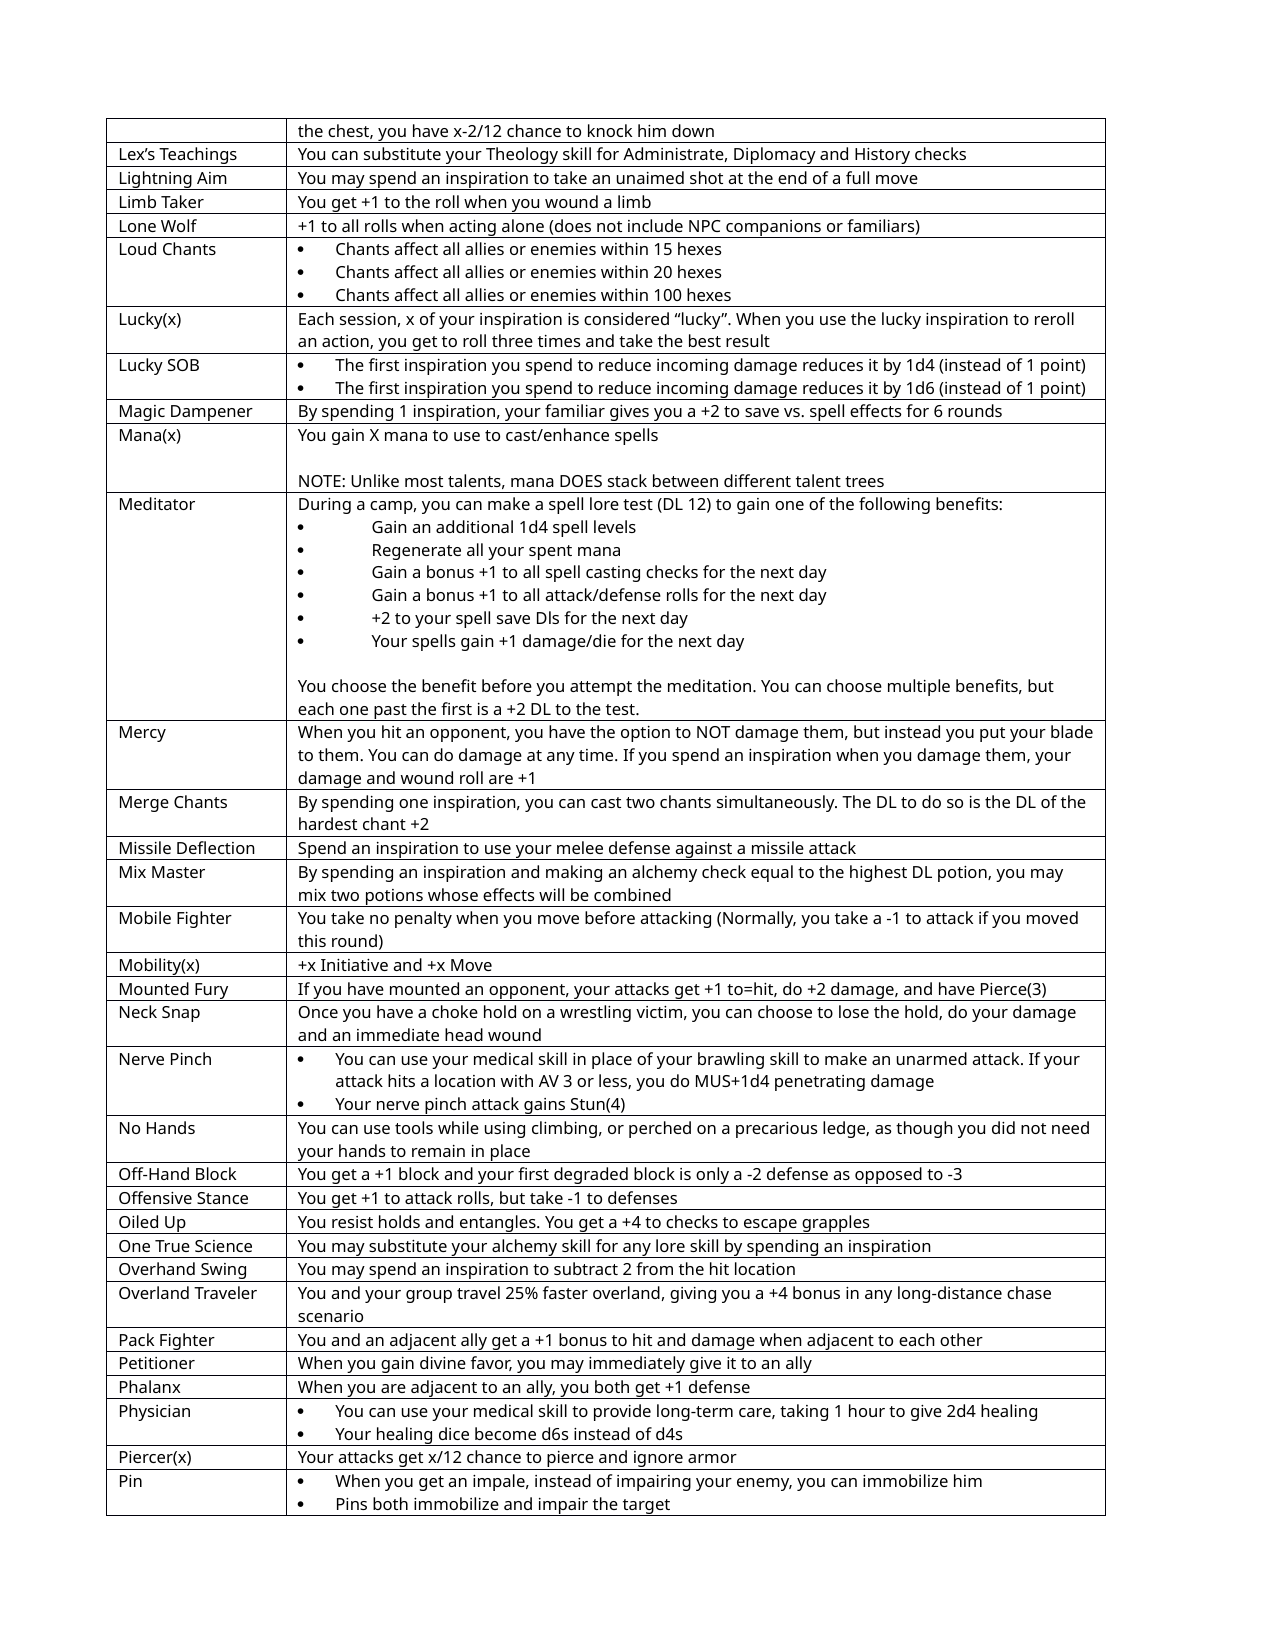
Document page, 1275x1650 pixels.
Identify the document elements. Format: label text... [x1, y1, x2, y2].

table_cell Mana(x) [107, 424, 286, 492]
table_cell By spending 1 inspiration, your familiar gives you a +2 to save vs. spell effects for 6 rounds [287, 400, 1105, 423]
table_cell Missile Deflection [107, 837, 286, 859]
table_cell Physician [107, 1399, 286, 1445]
table_cell When you gain divine favor, you may immediately give it to an ally [287, 1352, 1105, 1374]
table_cell You take no penalty when you move before attacking (Normally, you take a -1 to attack if you moved this round) [287, 907, 1105, 952]
table_cell The first inspiration you spend to reduce incoming damage reduces it by 1d4 (instead of 1 point) The first inspiration you spend to reduce incoming damage reduces it by 1d6 (instead of 1 point) [287, 354, 1105, 399]
table_cell Neck Snap [107, 1001, 286, 1046]
table_cell During a camp, you can make a spell lore test (DL 12) to gain one of the following benefits: Gain an additional 1d4 spell levels Regenerate all your spent mana Gain a bonus +1 to all spell casting checks for the next day Gain a bonus +1 to all attack/defense rolls for the next day +2 to your spell save Dls for the next day Your spells gain +1 damage/die for the next day You choose the benefit before you attempt the meditation. You can choose multiple benefits, but each one past the first is a +2 DL to the test. [287, 493, 1105, 720]
table_cell Chants affect all allies or enemies within 15 hexes Chants affect all allies or enemies within 20 hexes Chants affect all allies or enemies within 100 hexes [287, 238, 1105, 306]
table_cell By spending an inspiration and making an alchemy check equal to the highest DL potion, you may mix two potions whose effects will be combined [287, 860, 1105, 906]
table_cell You get +1 to the roll when you wound a limb [287, 190, 1105, 213]
table_cell When you get an impale, instead of impairing your enemy, you can immobilize him Pins both immobilize and impair the target [287, 1470, 1105, 1515]
table_cell Once you have a choke hold on a wrestling victim, you can choose to lose the hold, do your damage and an immediate head wound [287, 1001, 1105, 1046]
table_cell Lex’s Teachings [107, 143, 286, 166]
table_cell You get a +1 block and your first degraded block is only a -2 defense as opposed to -3 [287, 1163, 1105, 1186]
table_cell You get +1 to attack rolls, but take -1 to defenses [287, 1187, 1105, 1209]
table_cell No Hands [107, 1116, 286, 1162]
table_cell You can use your medical skill to provide long-term care, taking 1 hour to give 2d4 healing Your healing dice become d6s instead of d4s [287, 1399, 1105, 1445]
table_cell You can use your medical skill in place of your brawling skill to make an unarmed attack. If your attack hits a location with AV 3 or less, you do MUS+1d4 penetrating damage Your nerve pinch attack gains Stun(4) [287, 1047, 1105, 1115]
table_cell Petitioner [107, 1352, 286, 1374]
table_cell When you are adjacent to an ally, you both get +1 defense [287, 1376, 1105, 1398]
table_cell You resist holds and entangles. You get a +4 to checks to escape grapples [287, 1210, 1105, 1233]
table_cell Overhand Swing [107, 1258, 286, 1281]
table_cell Overland Traveler [107, 1282, 286, 1327]
table_cell +1 to all rolls when acting alone (does not include NPC companions or familiars) [287, 214, 1105, 237]
table_cell By spending one inspiration, you can cast two chants simultaneously. The DL to do so is the DL of the hardest chant +2 [287, 790, 1105, 836]
table_cell Magic Dampener [107, 400, 286, 423]
table_cell Your attacks get x/12 chance to pierce and ignore armor [287, 1446, 1105, 1468]
table_cell Oiled Up [107, 1210, 286, 1233]
table_cell You may spend an inspiration to take an unaimed shot at the end of a full move [287, 167, 1105, 189]
table_cell Mercy [107, 721, 286, 789]
table_cell Nerve Pinch [107, 1047, 286, 1115]
table_cell Piercer(x) [107, 1446, 286, 1468]
table_cell One True Science [107, 1234, 286, 1257]
table_cell Lightning Aim [107, 167, 286, 189]
table_cell the chest, you have x-2/12 chance to knock him down [287, 119, 1105, 142]
table_cell You can substitute your Theology skill for Administrate, Diplomacy and History checks [287, 143, 1105, 166]
table_cell Meditator [107, 493, 286, 720]
table_cell You can use tools while using climbing, or perched on a precarious ledge, as though you did not need your hands to remain in place [287, 1116, 1105, 1162]
table_cell If you have mounted an opponent, your attacks get +1 to=hit, do +2 damage, and have Pierce(3) [287, 977, 1105, 1000]
table_cell Lucky(x) [107, 307, 286, 352]
table_cell When you hit an opponent, you have the option to NOT damage them, but instead you put your blade to them. You can do damage at any time. If you spend an inspiration when you damage them, your damage and wound roll are +1 [287, 721, 1105, 789]
table_cell [107, 119, 286, 142]
table_cell +x Initiative and +x Move [287, 953, 1105, 976]
table_cell Lucky SOB [107, 354, 286, 399]
table_cell You and your group travel 25% faster overland, giving you a +4 bonus in any long-distance chase scenario [287, 1282, 1105, 1327]
table_cell Merge Chants [107, 790, 286, 836]
table_cell Off-Hand Block [107, 1163, 286, 1186]
table_cell Mobile Fighter [107, 907, 286, 952]
table_cell You gain X mana to use to cast/enhance spells NOTE: Unlike most talents, mana DOES stack between different talent trees [287, 424, 1105, 492]
table_cell Pin [107, 1470, 286, 1515]
table_cell You may spend an inspiration to subtract 2 from the hit location [287, 1258, 1105, 1281]
table_cell Limb Taker [107, 190, 286, 213]
table_cell You may substitute your alchemy skill for any lore skill by spending an inspiration [287, 1234, 1105, 1257]
table_cell Lone Wolf [107, 214, 286, 237]
table_cell Each session, x of your inspiration is considered “lucky”. When you use the lucky inspiration to reroll an action, you get to roll three times and take the best result [287, 307, 1105, 352]
table_cell Mounted Fury [107, 977, 286, 1000]
table_cell Mix Master [107, 860, 286, 906]
table_cell Phalanx [107, 1376, 286, 1398]
table_cell You and an adjacent ally get a +1 bonus to hit and damage when adjacent to each other [287, 1328, 1105, 1351]
table_cell Pack Fighter [107, 1328, 286, 1351]
table_cell Loud Chants [107, 238, 286, 306]
table_cell Offensive Stance [107, 1187, 286, 1209]
table_cell Spend an inspiration to use your melee defense against a missile attack [287, 837, 1105, 859]
table_cell Mobility(x) [107, 953, 286, 976]
